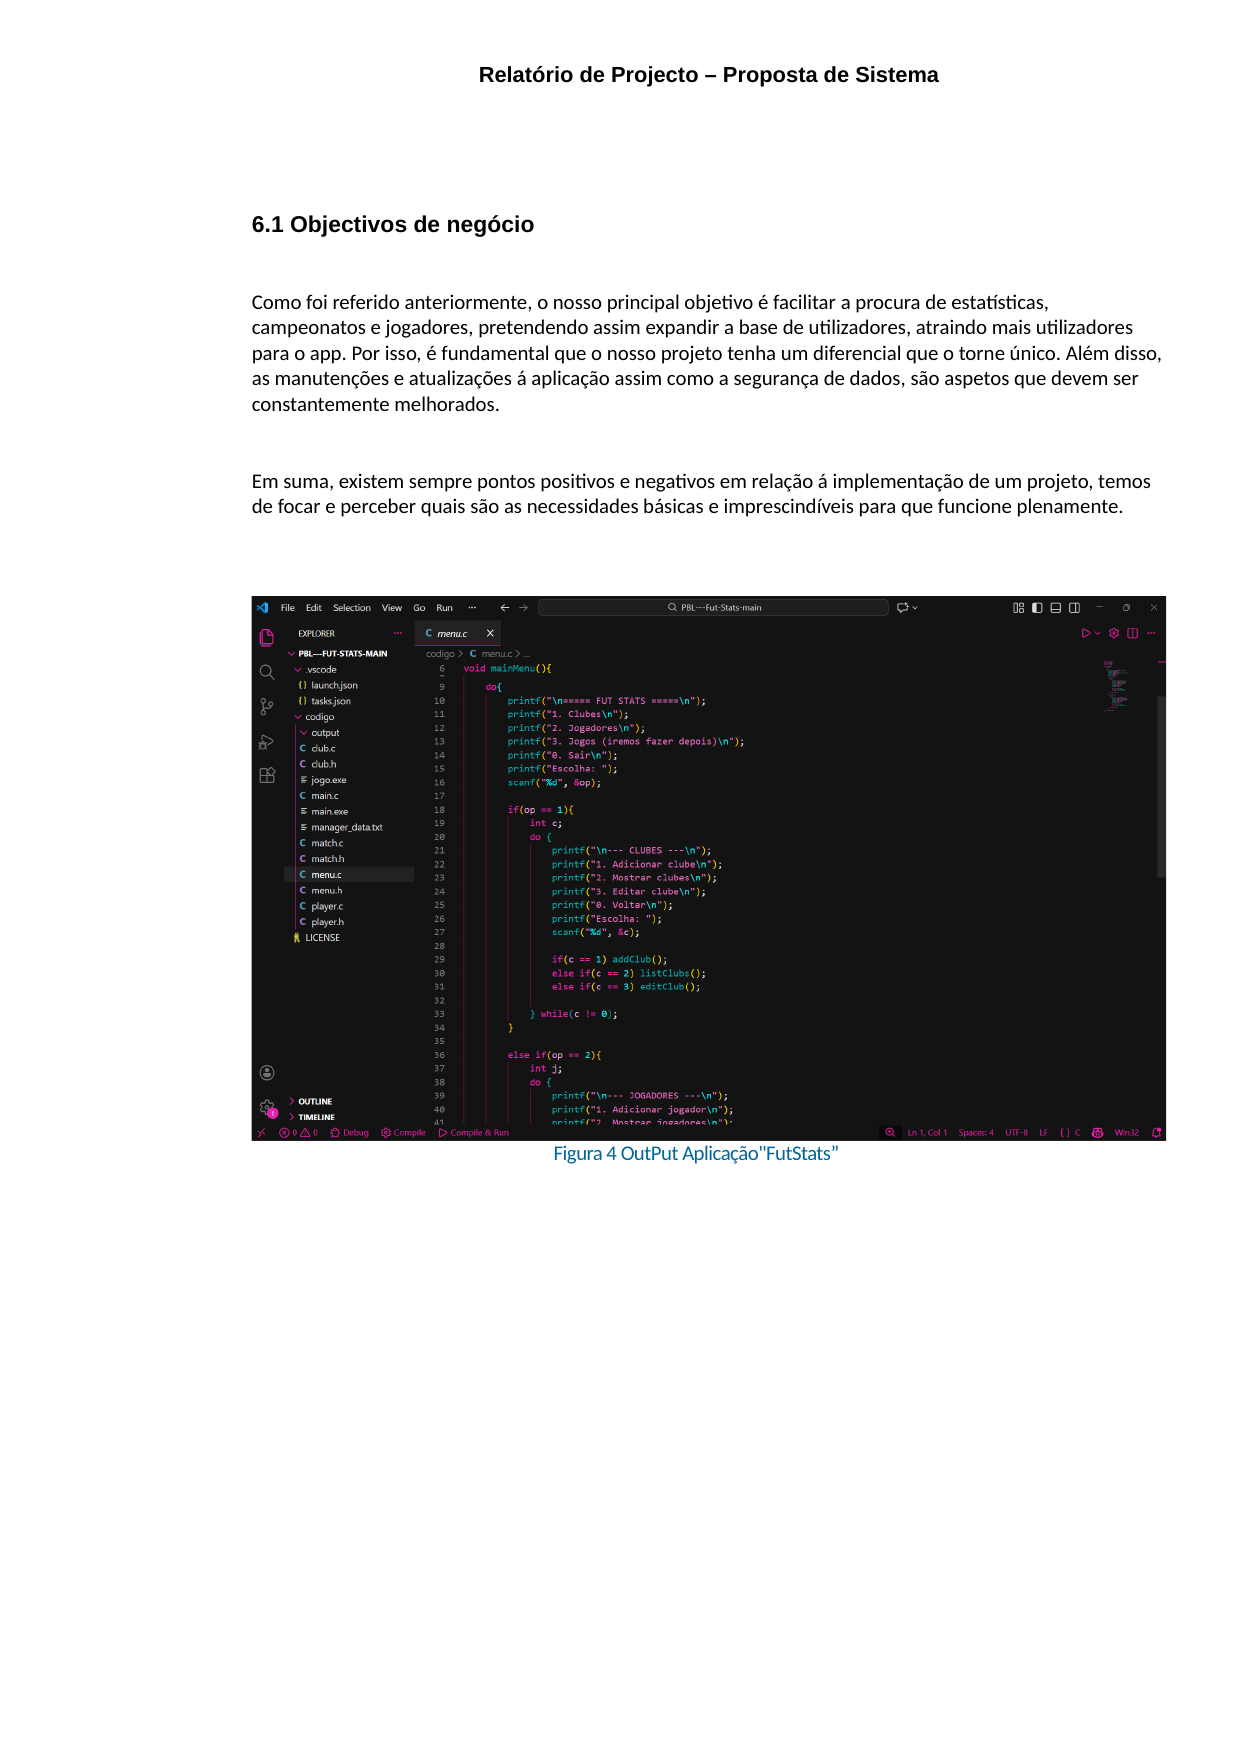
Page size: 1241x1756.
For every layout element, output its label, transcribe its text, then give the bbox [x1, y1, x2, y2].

text Como foi referido anteriormente, o nosso principal objetivo é facilitar a procura de estatísticas, campeonatos e jogadores, pretendendo assim expandir a base de utilizadores, atraindo mais utilizadores para o app. Por isso, é fundamental que o nosso projeto tenha um diferencial que o torne único. Além disso, as manutenções e atualizações á aplicação assim como a segurança de dados, são aspetos que devem ser constantemente melhorados. [252, 289, 1166, 416]
text 6.1 Objectivos de negócio [252, 211, 1166, 237]
text Figura 4 OutPut Aplicação"FutStats” [252, 1141, 1166, 1166]
text Em suma, existem sempre pontos positivos e negativos em relação á implementação de um projeto, temos de focar e perceber quais são as necessidades básicas e imprescindíveis para que funcione plenamente. [252, 468, 1166, 519]
picture [251, 596, 1167, 1141]
